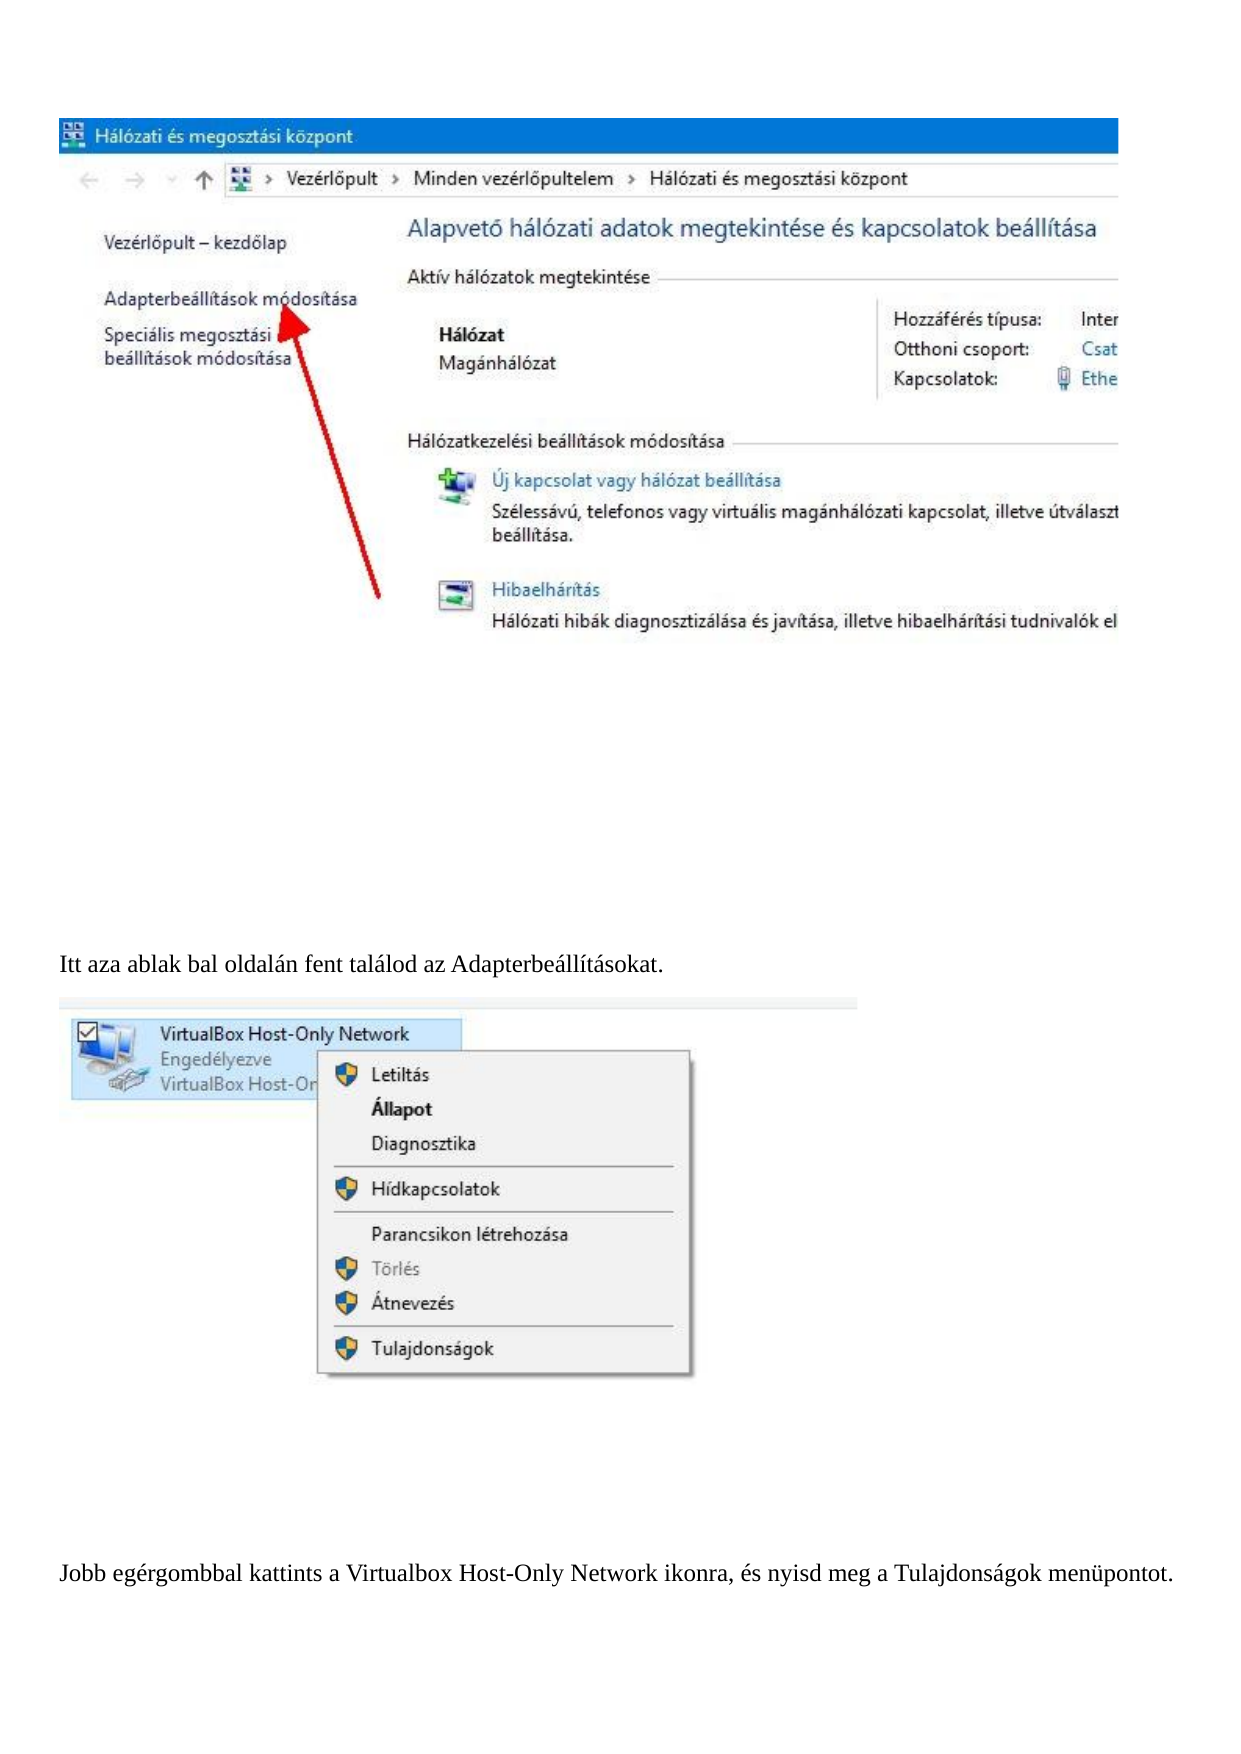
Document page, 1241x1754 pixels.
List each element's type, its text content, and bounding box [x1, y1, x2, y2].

text Itt aza ablak bal oldalán fent találod az Adapterbeállításokat. [59, 949, 1181, 978]
text Jobb egérgombbal kattints a Virtualbox Host-Only Network ikonra, és nyisd meg a Tulajdonságok menüpontot. [59, 1558, 1181, 1587]
picture [59, 118, 1119, 931]
picture [59, 997, 858, 1540]
